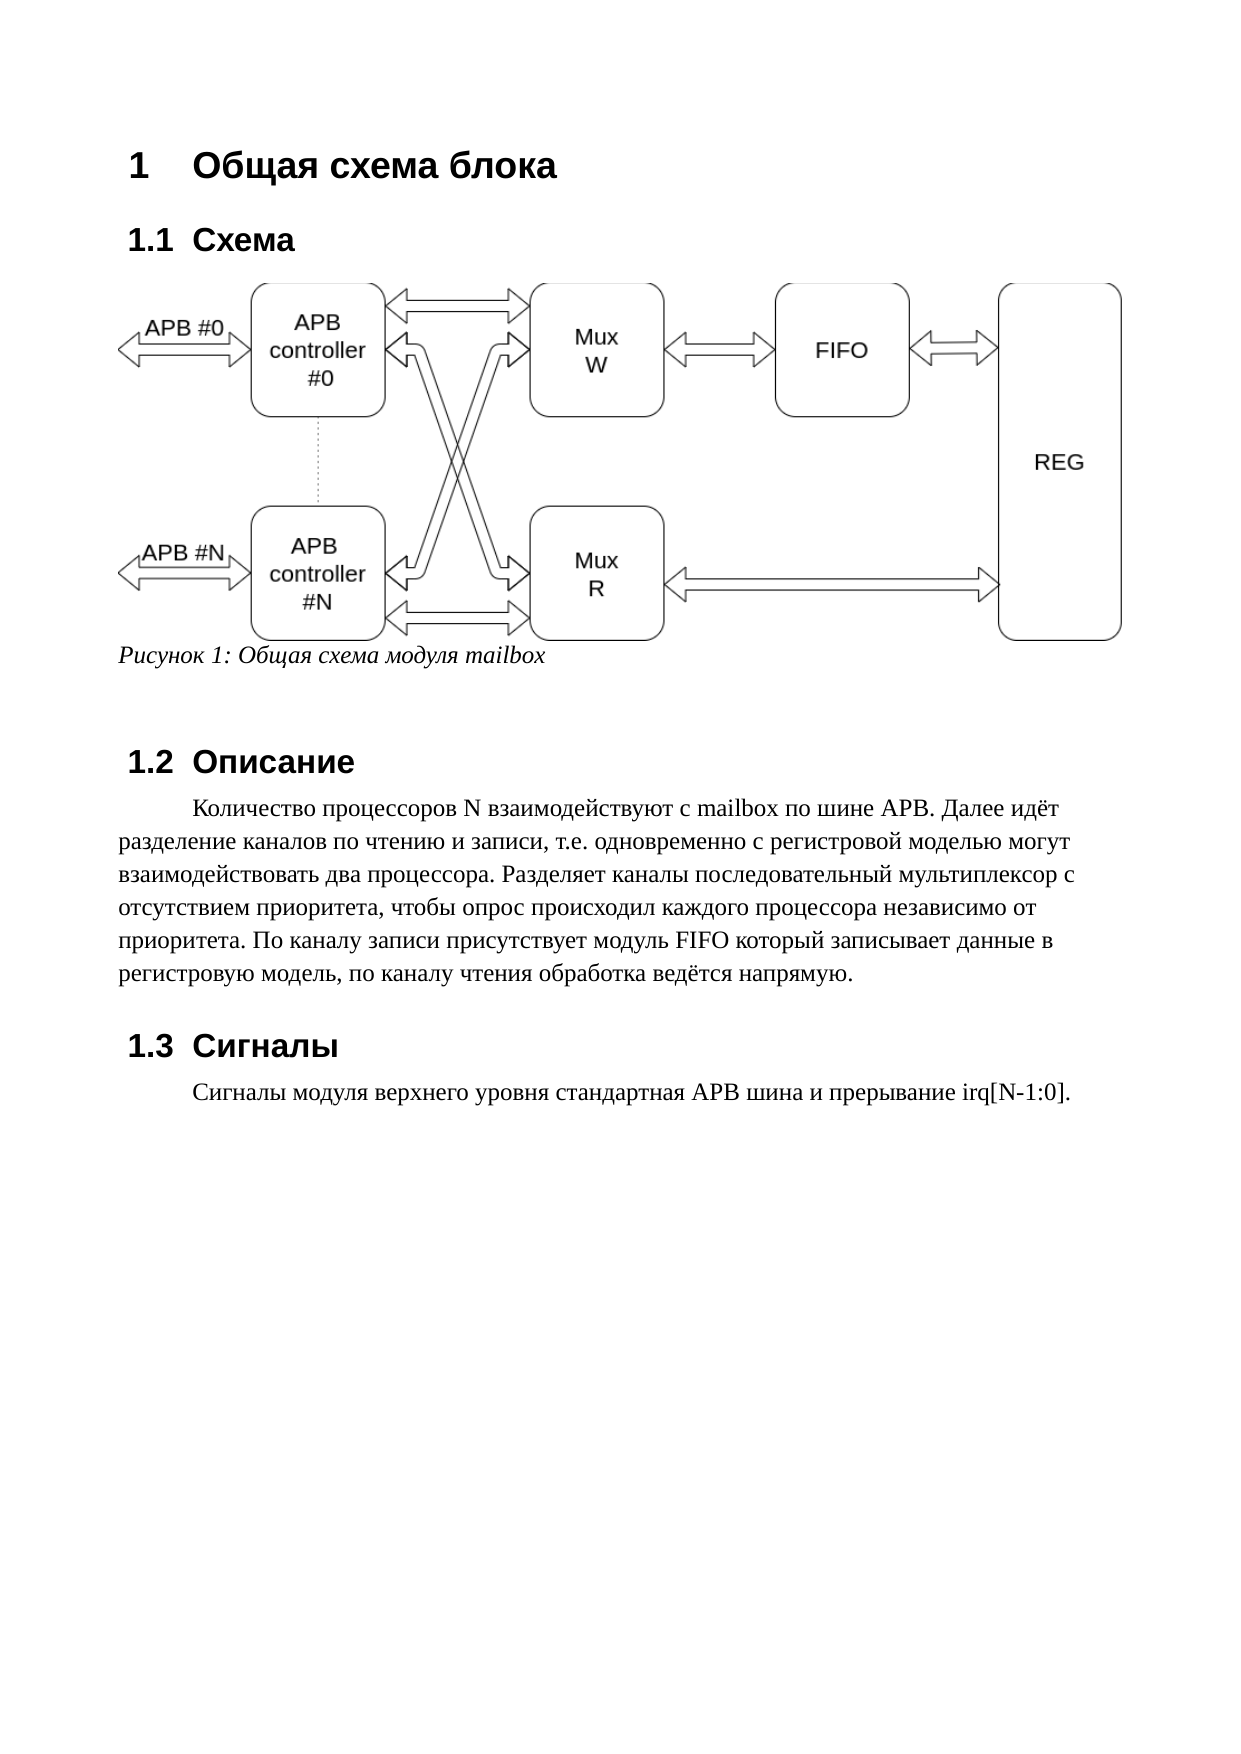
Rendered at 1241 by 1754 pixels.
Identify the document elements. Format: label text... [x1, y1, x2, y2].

text Рисунок 1: Общая схема модуля mailbox [118, 641, 1122, 669]
text Сигналы модуля верхнего уровня стандартная APB шина и прерывание irq[N-1:0]. [118, 1077, 1122, 1106]
subtitle Общая схема блока [118, 143, 1122, 186]
subtitle Сигналы [118, 1027, 1122, 1065]
subtitle Описание [118, 742, 1122, 781]
picture [118, 283, 1123, 641]
text Количество процессоров N взаимодействуют с mailbox по шине APB. Далее идёт разделение каналов по чтению и записи, т.е. одновременно с регистровой моделью могут взаимодействовать два процессора. Разделяет каналы последовательный мультиплексор с отсутствием приоритета, чтобы опрос происходил каждого процессора независимо от приоритета. По каналу записи присутствует модуль FIFO который записывает данные в регистровую модель, по каналу чтения обработка ведётся напрямую. [118, 793, 1122, 987]
subtitle Схема [118, 219, 1122, 258]
